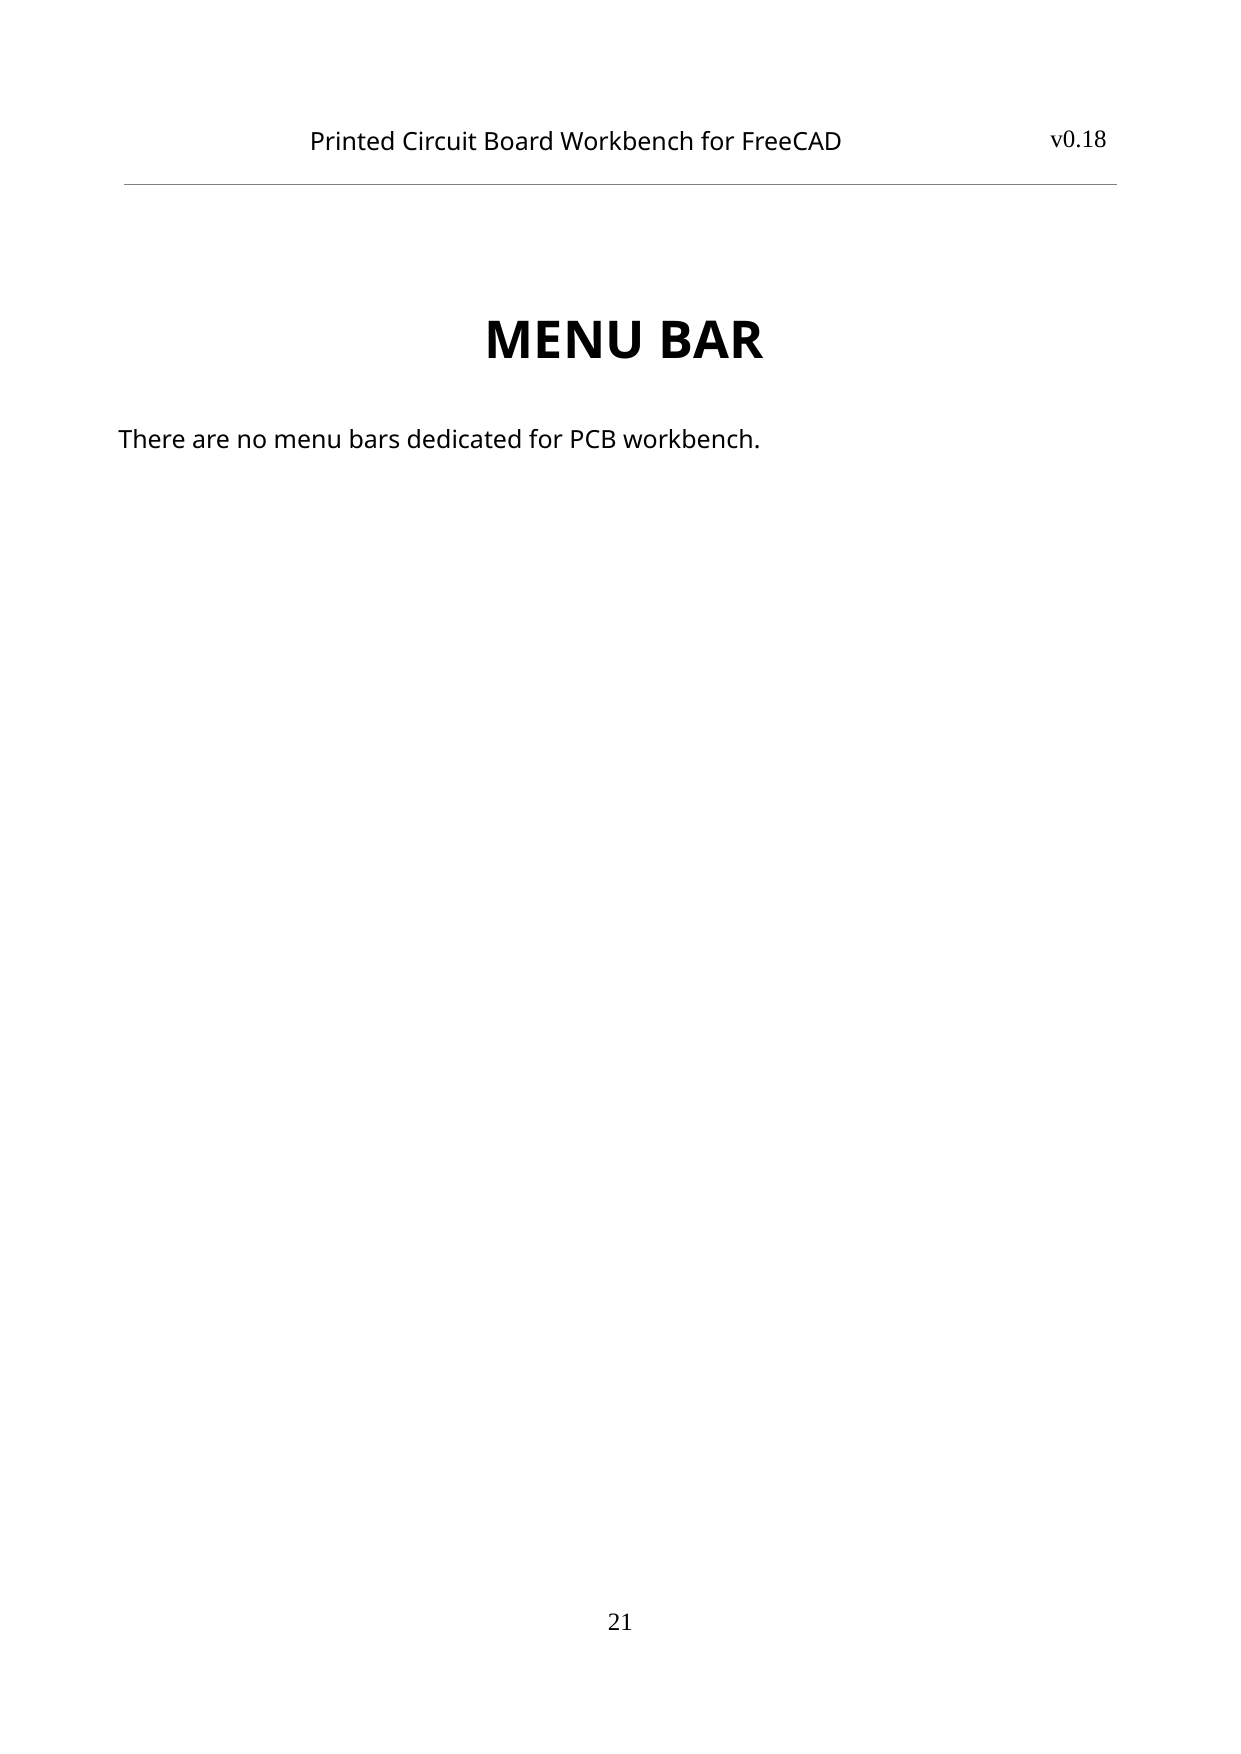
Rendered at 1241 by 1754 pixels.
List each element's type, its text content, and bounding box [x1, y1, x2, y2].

subtitle MENU BAR [118, 303, 1122, 373]
text There are no menu bars dedicated for PCB workbench. [118, 421, 1122, 456]
